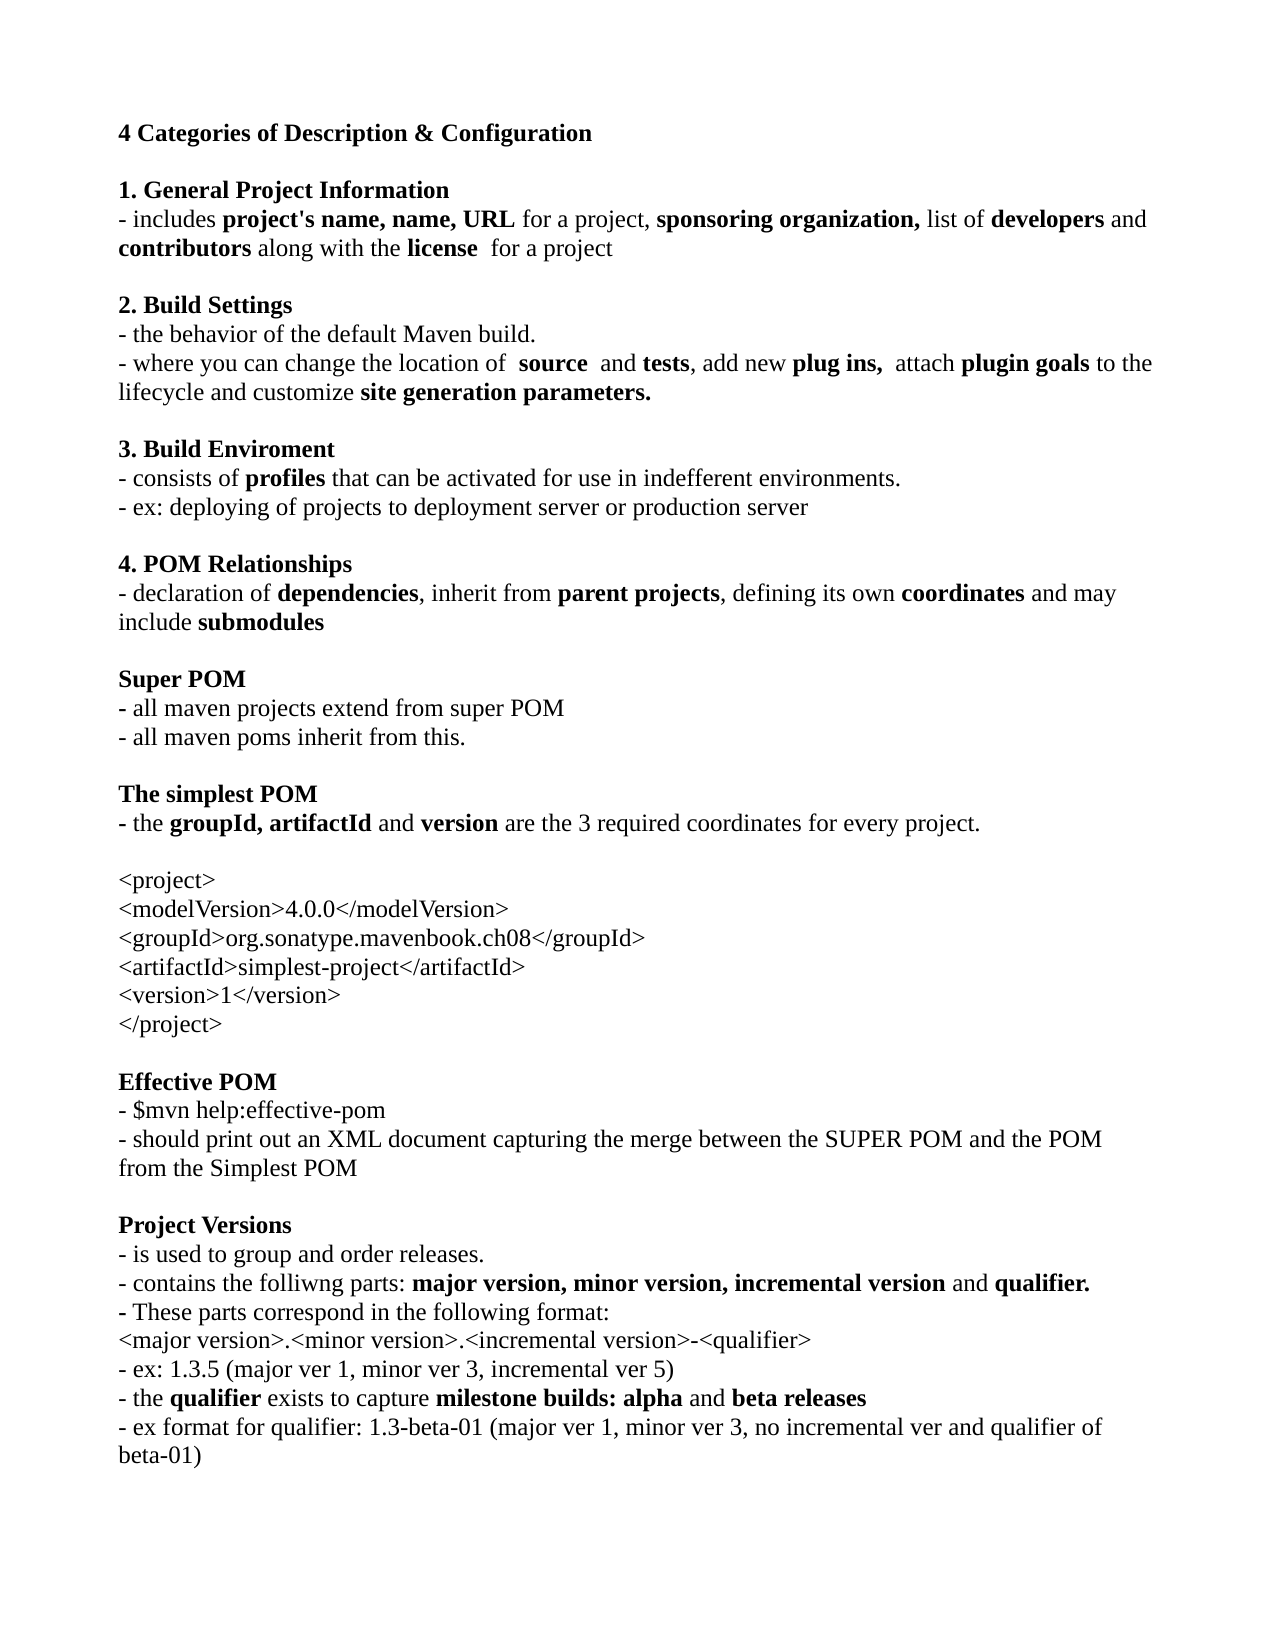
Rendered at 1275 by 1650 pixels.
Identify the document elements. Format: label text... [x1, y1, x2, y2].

text - $mvn help:effective-pom [118, 1096, 1157, 1124]
text - ex: deploying of projects to deployment server or production server [118, 492, 1157, 521]
text Effective POM [118, 1067, 1157, 1096]
text - ex format for qualifier: 1.3-beta-01 (major ver 1, minor ver 3, no incremental ver and qualifier of beta-01) [118, 1412, 1157, 1469]
text - all maven projects extend from super POM [118, 693, 1157, 722]
text - is used to group and order releases. [118, 1239, 1157, 1268]
text 2. Build Settings [118, 291, 1157, 319]
text The simplest POM [118, 779, 1157, 808]
text - consists of profiles that can be activated for use in indefferent environments. [118, 463, 1157, 492]
text 4 Categories of Description & Configuration [118, 118, 1157, 147]
text - includes project's name, name, URL for a project, sponsoring organization, list of developers and contributors along with the license for a project [118, 204, 1157, 262]
text - ex: 1.3.5 (major ver 1, minor ver 3, incremental ver 5) [118, 1354, 1157, 1383]
text 1. General Project Information [118, 176, 1157, 204]
text - declaration of dependencies, inherit from parent projects, defining its own coordinates and may include submodules [118, 578, 1157, 636]
text - These parts correspond in the following format: [118, 1297, 1157, 1326]
text - should print out an XML document capturing the merge between the SUPER POM and the POM from the Simplest POM [118, 1124, 1157, 1182]
text Super POM [118, 664, 1157, 693]
text <version>1</version> [118, 981, 1157, 1009]
text - contains the folliwng parts: major version, minor version, incremental version and qualifier. [118, 1268, 1157, 1297]
text 4. POM Relationships [118, 549, 1157, 578]
text Project Versions [118, 1211, 1157, 1239]
text <major version>.<minor version>.<incremental version>-<qualifier> [118, 1326, 1157, 1354]
text - where you can change the location of source and tests, add new plug ins, attach plugin goals to the lifecycle and customize site generation parameters. [118, 348, 1157, 406]
text <artifactId>simplest-project</artifactId> [118, 952, 1157, 981]
text - the qualifier exists to capture milestone builds: alpha and beta releases [118, 1383, 1157, 1412]
text 3. Build Enviroment [118, 434, 1157, 463]
text <modelVersion>4.0.0</modelVersion> [118, 894, 1157, 923]
text </project> [118, 1009, 1157, 1038]
text <project> [118, 866, 1157, 894]
text - the behavior of the default Maven build. [118, 319, 1157, 348]
text <groupId>org.sonatype.mavenbook.ch08</groupId> [118, 923, 1157, 952]
text - all maven poms inherit from this. [118, 722, 1157, 751]
text - the groupId, artifactId and version are the 3 required coordinates for every project. [118, 808, 1157, 837]
